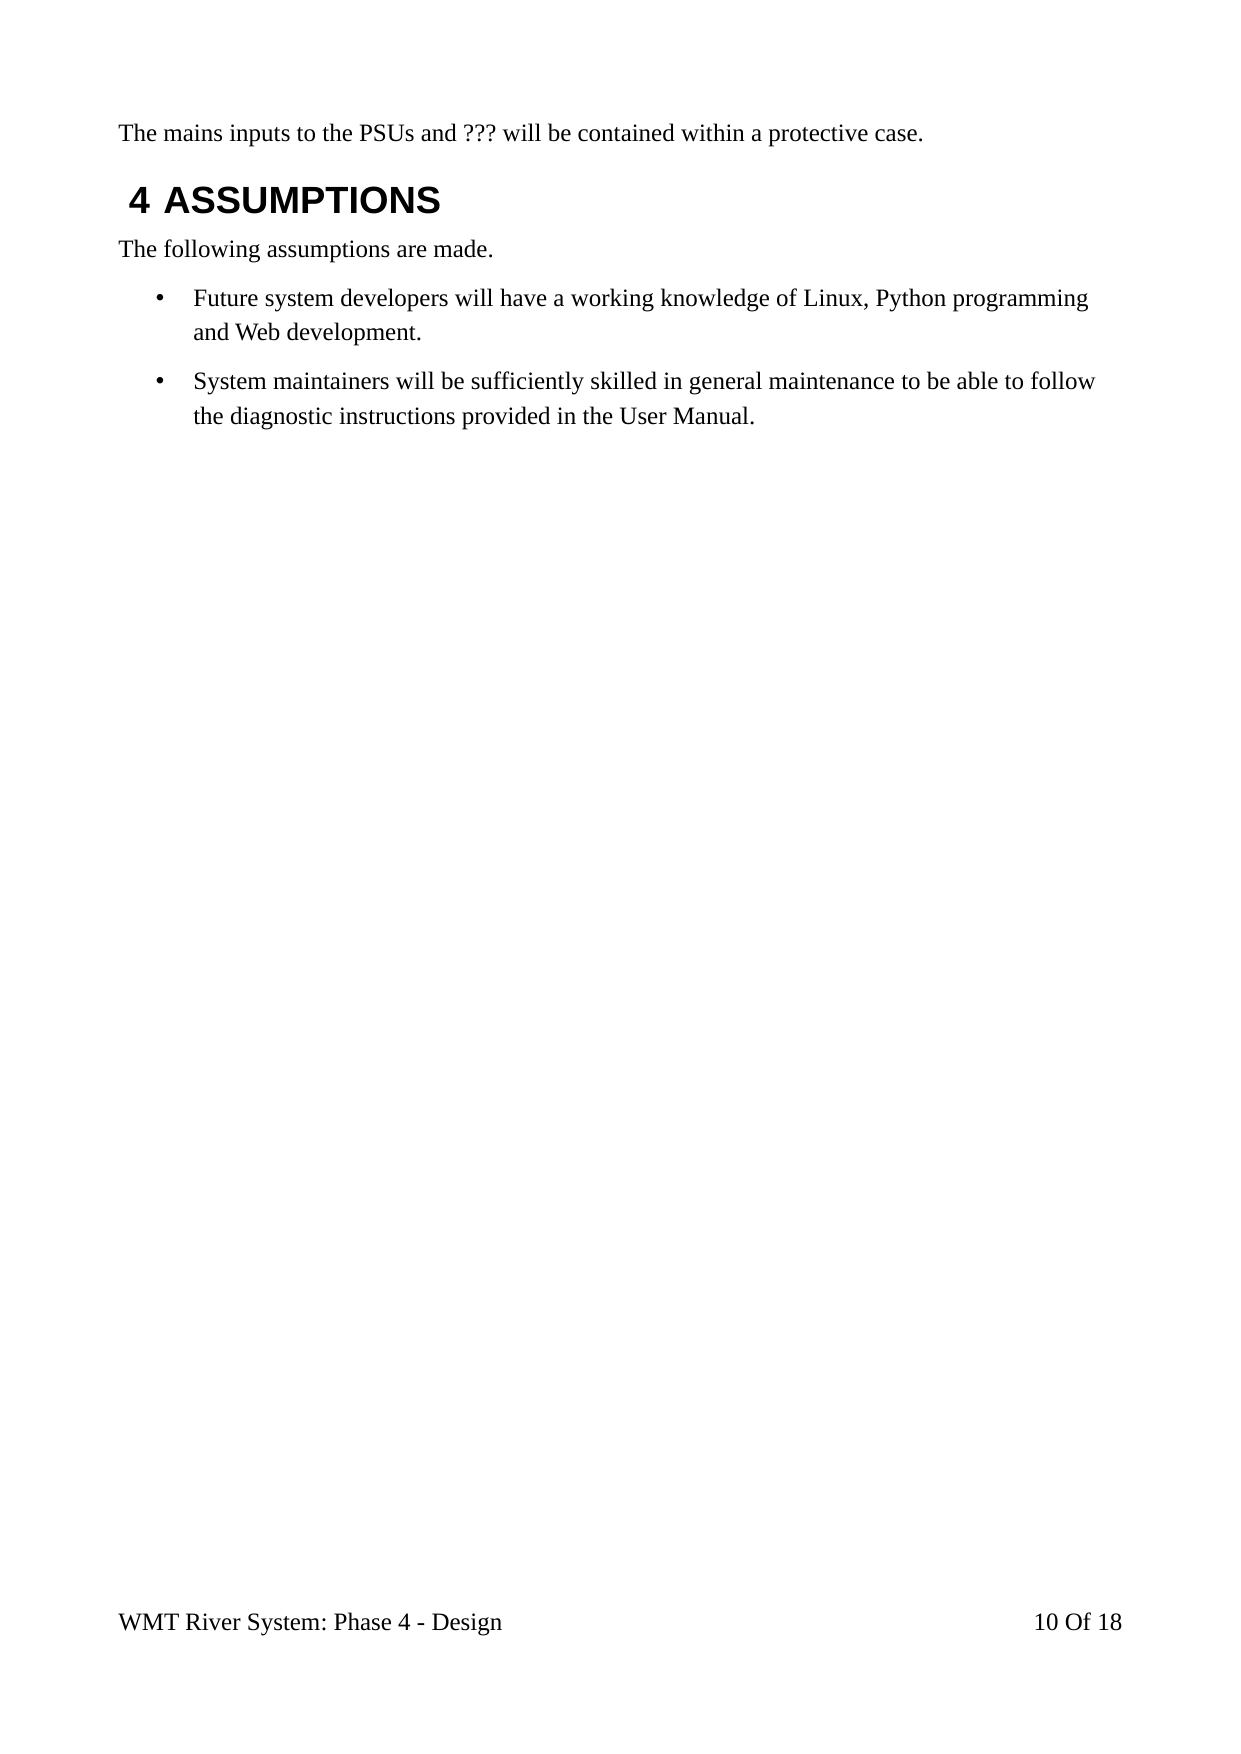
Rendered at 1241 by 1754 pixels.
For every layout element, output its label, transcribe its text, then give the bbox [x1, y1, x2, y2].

text The following assumptions are made. [118, 234, 1122, 262]
list System maintainers will be sufficiently skilled in general maintenance to be able to follow the diagnostic instructions provided in the User Manual. [156, 366, 1122, 429]
list Future system developers will have a working knowledge of Linux, Python programming and Web development. [156, 283, 1122, 346]
text The mains inputs to the PSUs and ??? will be contained within a protective case. [118, 118, 1122, 147]
subtitle ASSUMPTIONS [118, 178, 1122, 221]
